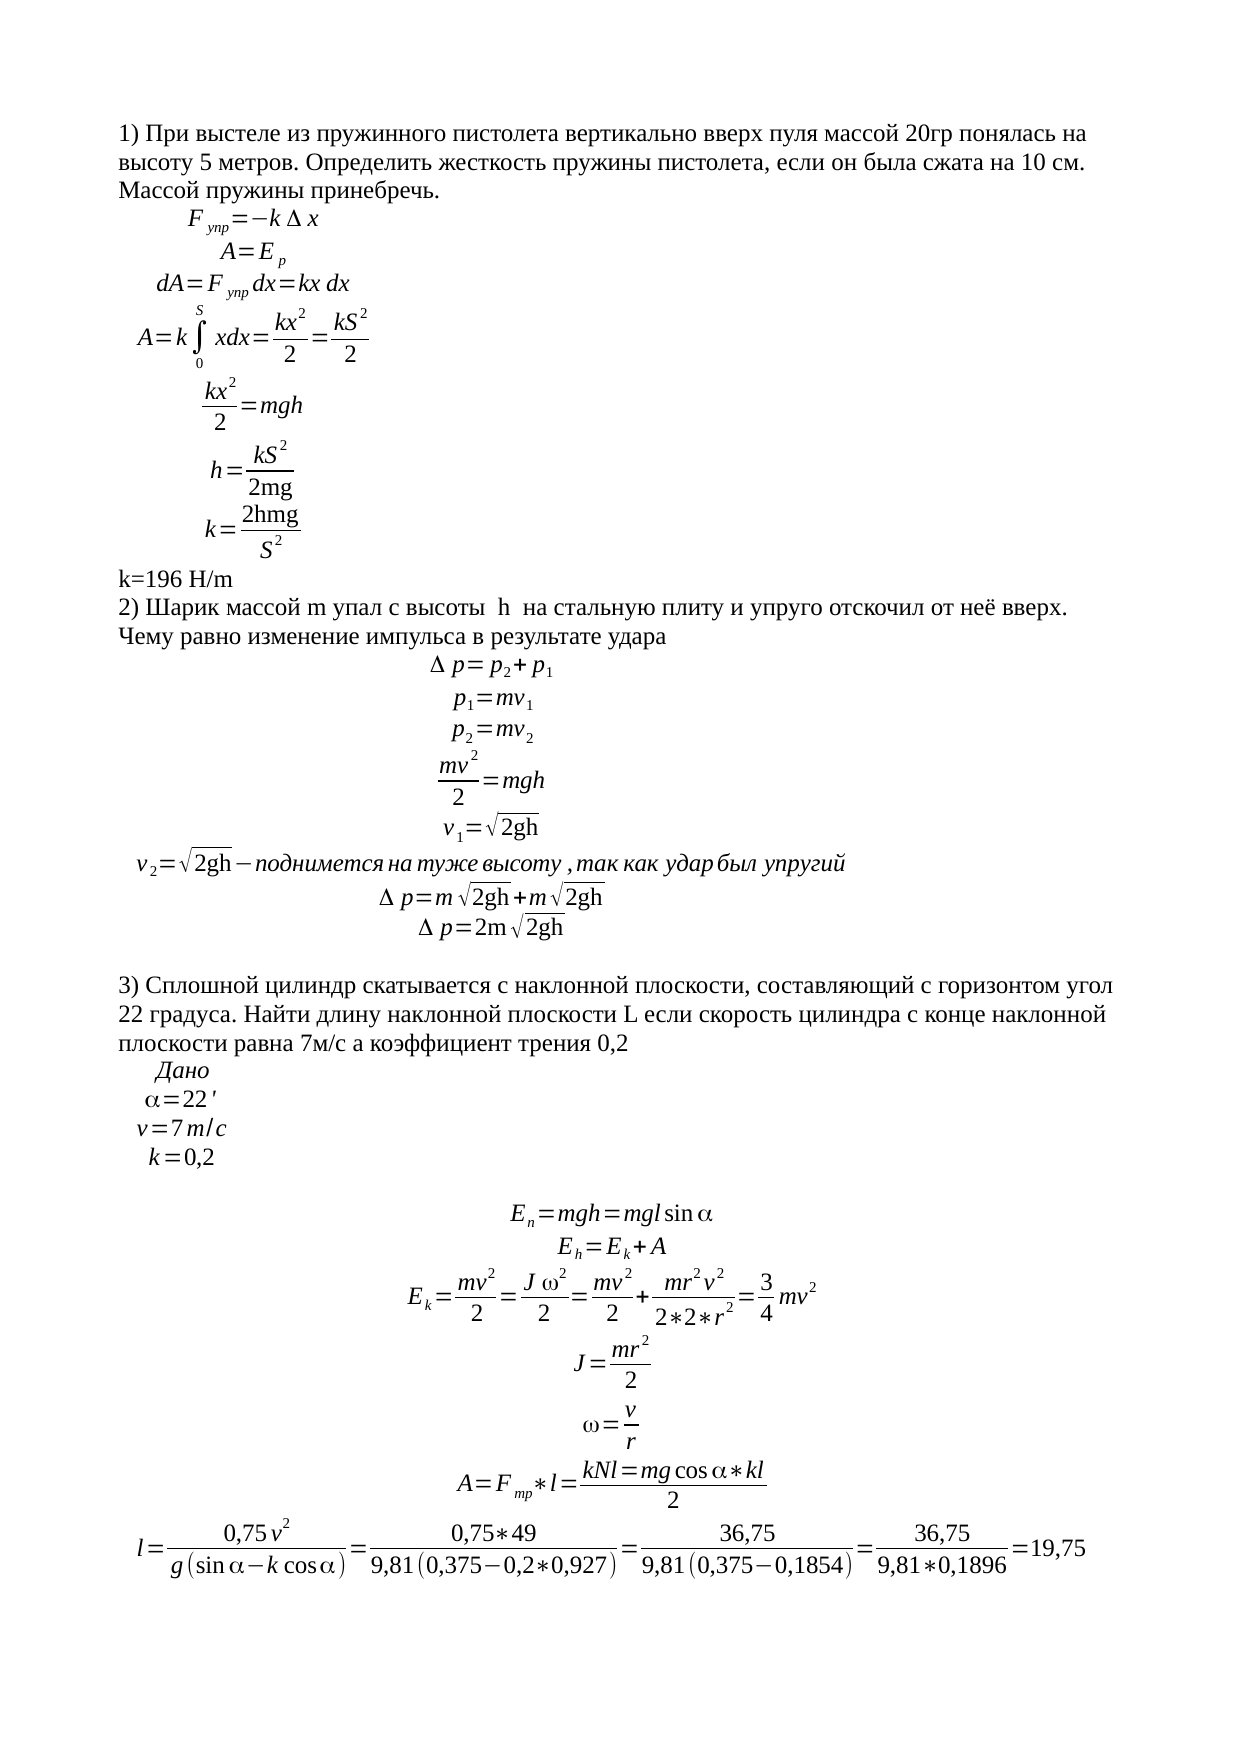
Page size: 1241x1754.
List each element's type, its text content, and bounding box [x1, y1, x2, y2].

text 1) При выстеле из пружинного пистолета вертикально вверх пуля массой 20гр понялась на высоту 5 метров. Определить жесткость пружины пистолета, если он была сжата на 10 см. Массой пружины принебречь. [118, 118, 1122, 204]
text 2) Шарик массой m упал с высоты h на стальную плиту и упруго отскочил от неё вверх. Чему равно изменение импульса в результате удара [118, 592, 1122, 650]
text k=196 H/m [118, 564, 1122, 592]
text 3) Сплошной цилиндр скатывается с наклонной плоскости, составляющий с горизонтом угол 22 градуса. Найти длину наклонной плоскости L если скорость цилиндра с конце наклонной плоскости равна 7м/с а коэффициент трения 0,2 [118, 970, 1122, 1056]
